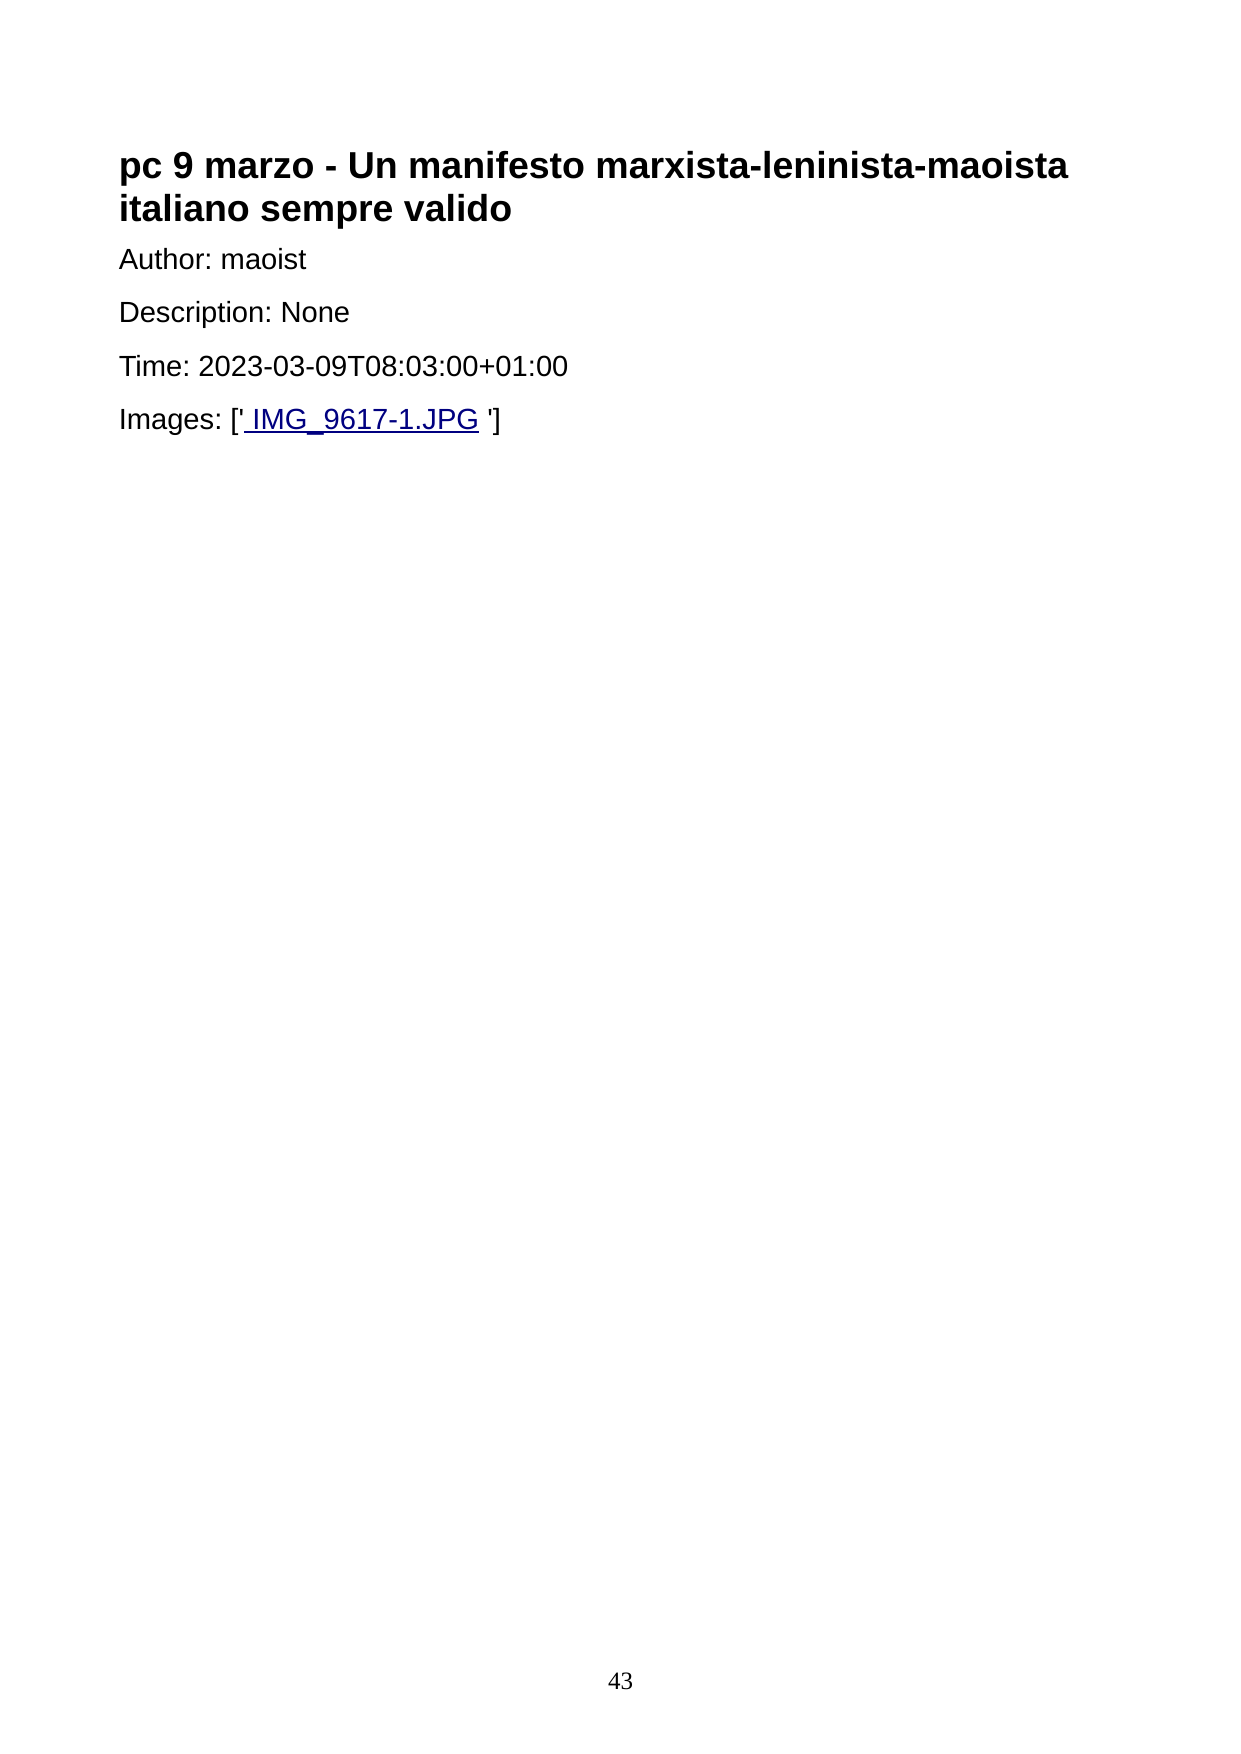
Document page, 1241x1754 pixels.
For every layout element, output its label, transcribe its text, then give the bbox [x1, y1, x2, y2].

subtitle pc 9 marzo - Un manifesto marxista-leninista-maoista italiano sempre valido [118, 143, 1122, 230]
text Time: 2023-03-09T08:03:00+01:00 [118, 348, 1122, 382]
text Author: maoist [118, 242, 1122, 276]
text Images: [' IMG_9617-1.JPG '] [118, 402, 1122, 435]
text Description: None [118, 295, 1122, 329]
